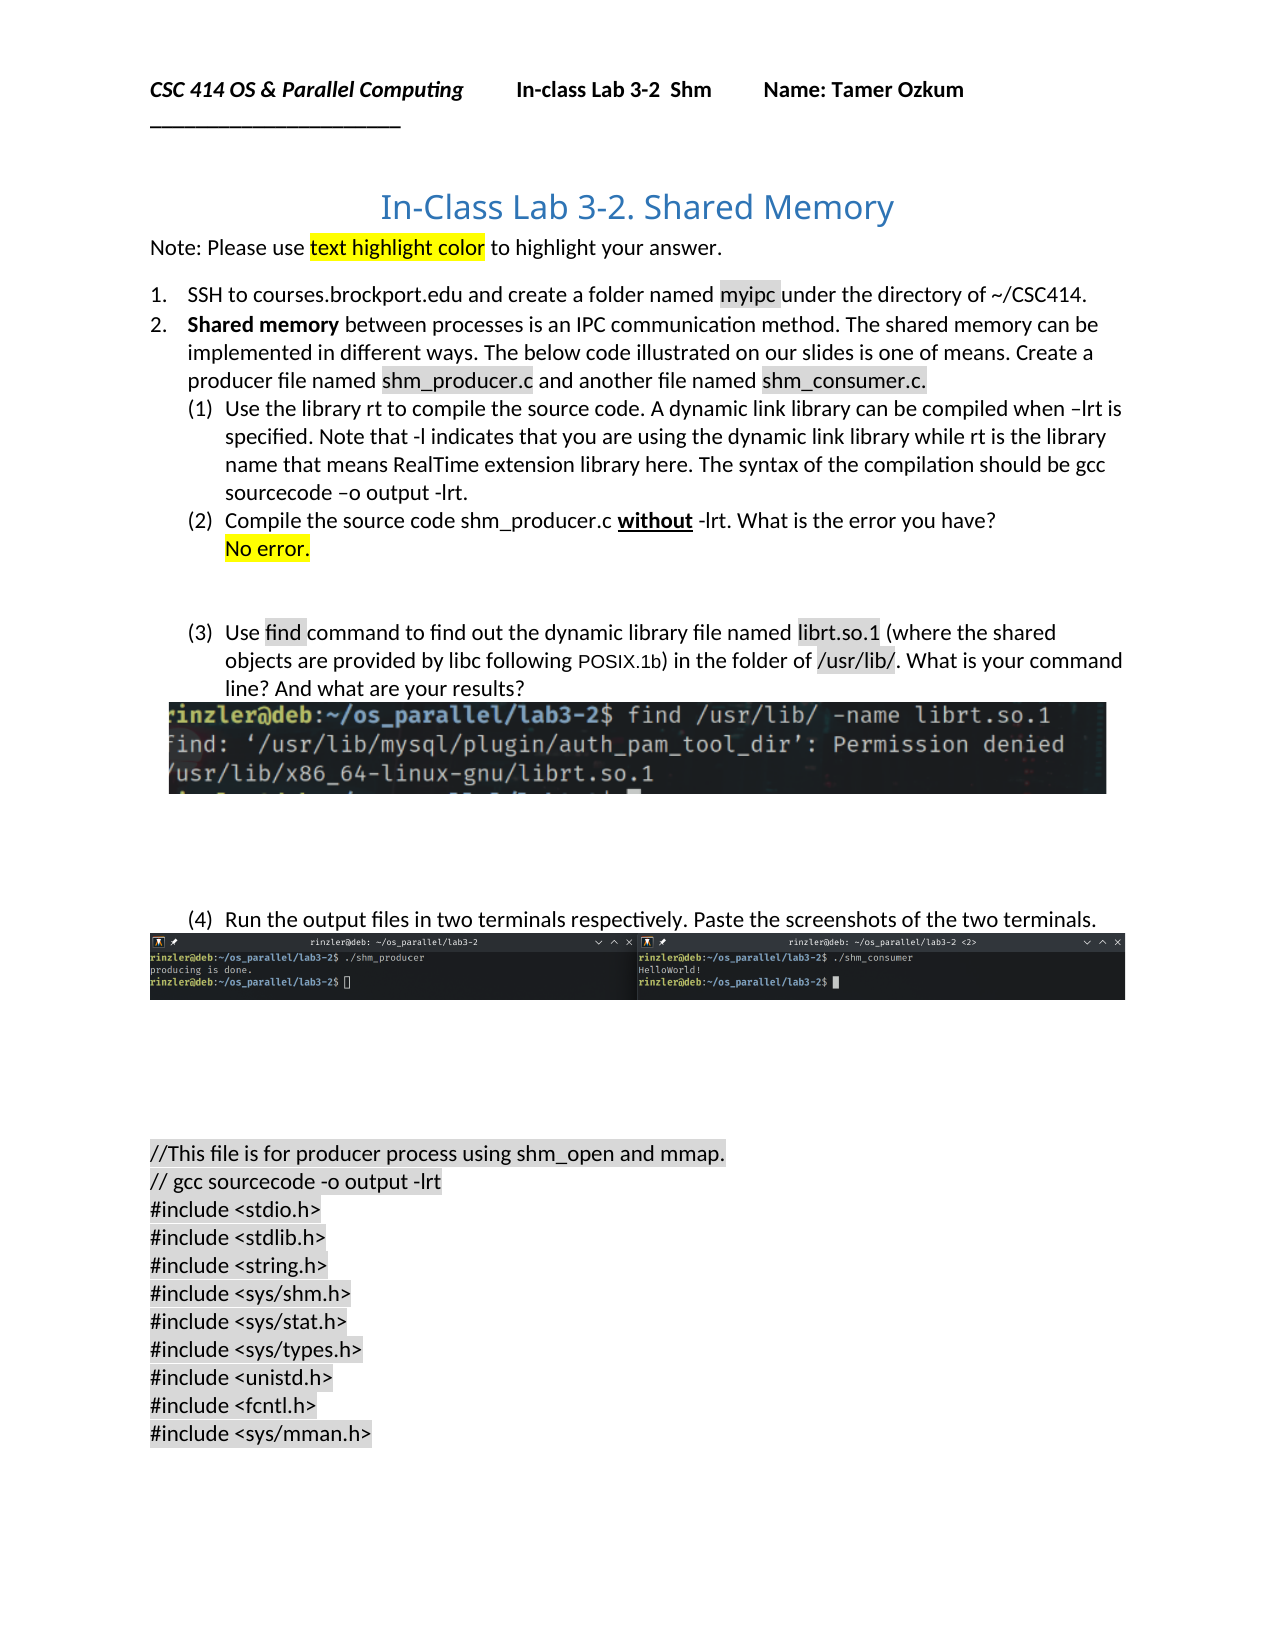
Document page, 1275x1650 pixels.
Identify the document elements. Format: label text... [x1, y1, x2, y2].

list Run the output files in two terminals respectively. Paste the screenshots of the two terminals. [187, 906, 1125, 933]
text #include <sys/shm.h> [150, 1279, 1125, 1307]
list No error. [187, 534, 1125, 562]
list Compile the source code shm_producer.c without -lrt. What is the error you have? [187, 506, 1125, 534]
text #include <stdlib.h> [150, 1223, 1125, 1251]
list Use find command to find out the dynamic library file named librt.so.1 (where the shared objects are provided by libc following POSIX.1b) in the folder of /usr/lib/. What is your command line? And what are your results? [187, 618, 1125, 702]
picture [150, 933, 1125, 1000]
text #include <fcntl.h> [150, 1392, 1125, 1419]
text #include <sys/types.h> [150, 1336, 1125, 1363]
list SSH to courses.brockport.edu and create a folder named myipc under the directory of ~/CSC414. [150, 280, 1125, 308]
text // gcc sourcecode -o output -lrt [150, 1167, 1125, 1195]
text #include <stdio.h> [150, 1195, 1125, 1223]
text #include <unistd.h> [150, 1363, 1125, 1392]
picture [168, 702, 1107, 794]
list Shared memory between processes is an IPC communication method. The shared memory can be implemented in different ways. The below code illustrated on our slides is one of means. Create a producer file named shm_producer.c and another file named shm_consumer.c. [150, 310, 1125, 394]
text #include <string.h> [150, 1251, 1125, 1279]
text //This file is for producer process using shm_open and mmap. [150, 1139, 1125, 1167]
text #include <sys/mman.h> [150, 1419, 1125, 1448]
list Use the library rt to compile the source code. A dynamic link library can be compiled when –lrt is specified. Note that -l indicates that you are using the dynamic link library while rt is the library name that means RealTime extension library here. The syntax of the compilation should be gcc sourcecode –o output -lrt. [187, 394, 1125, 506]
text Note: Please use text highlight color to highlight your answer. [150, 233, 1125, 261]
text #include <sys/stat.h> [150, 1307, 1125, 1336]
subtitle In-Class Lab 3-2. Shared Memory [150, 184, 1125, 229]
